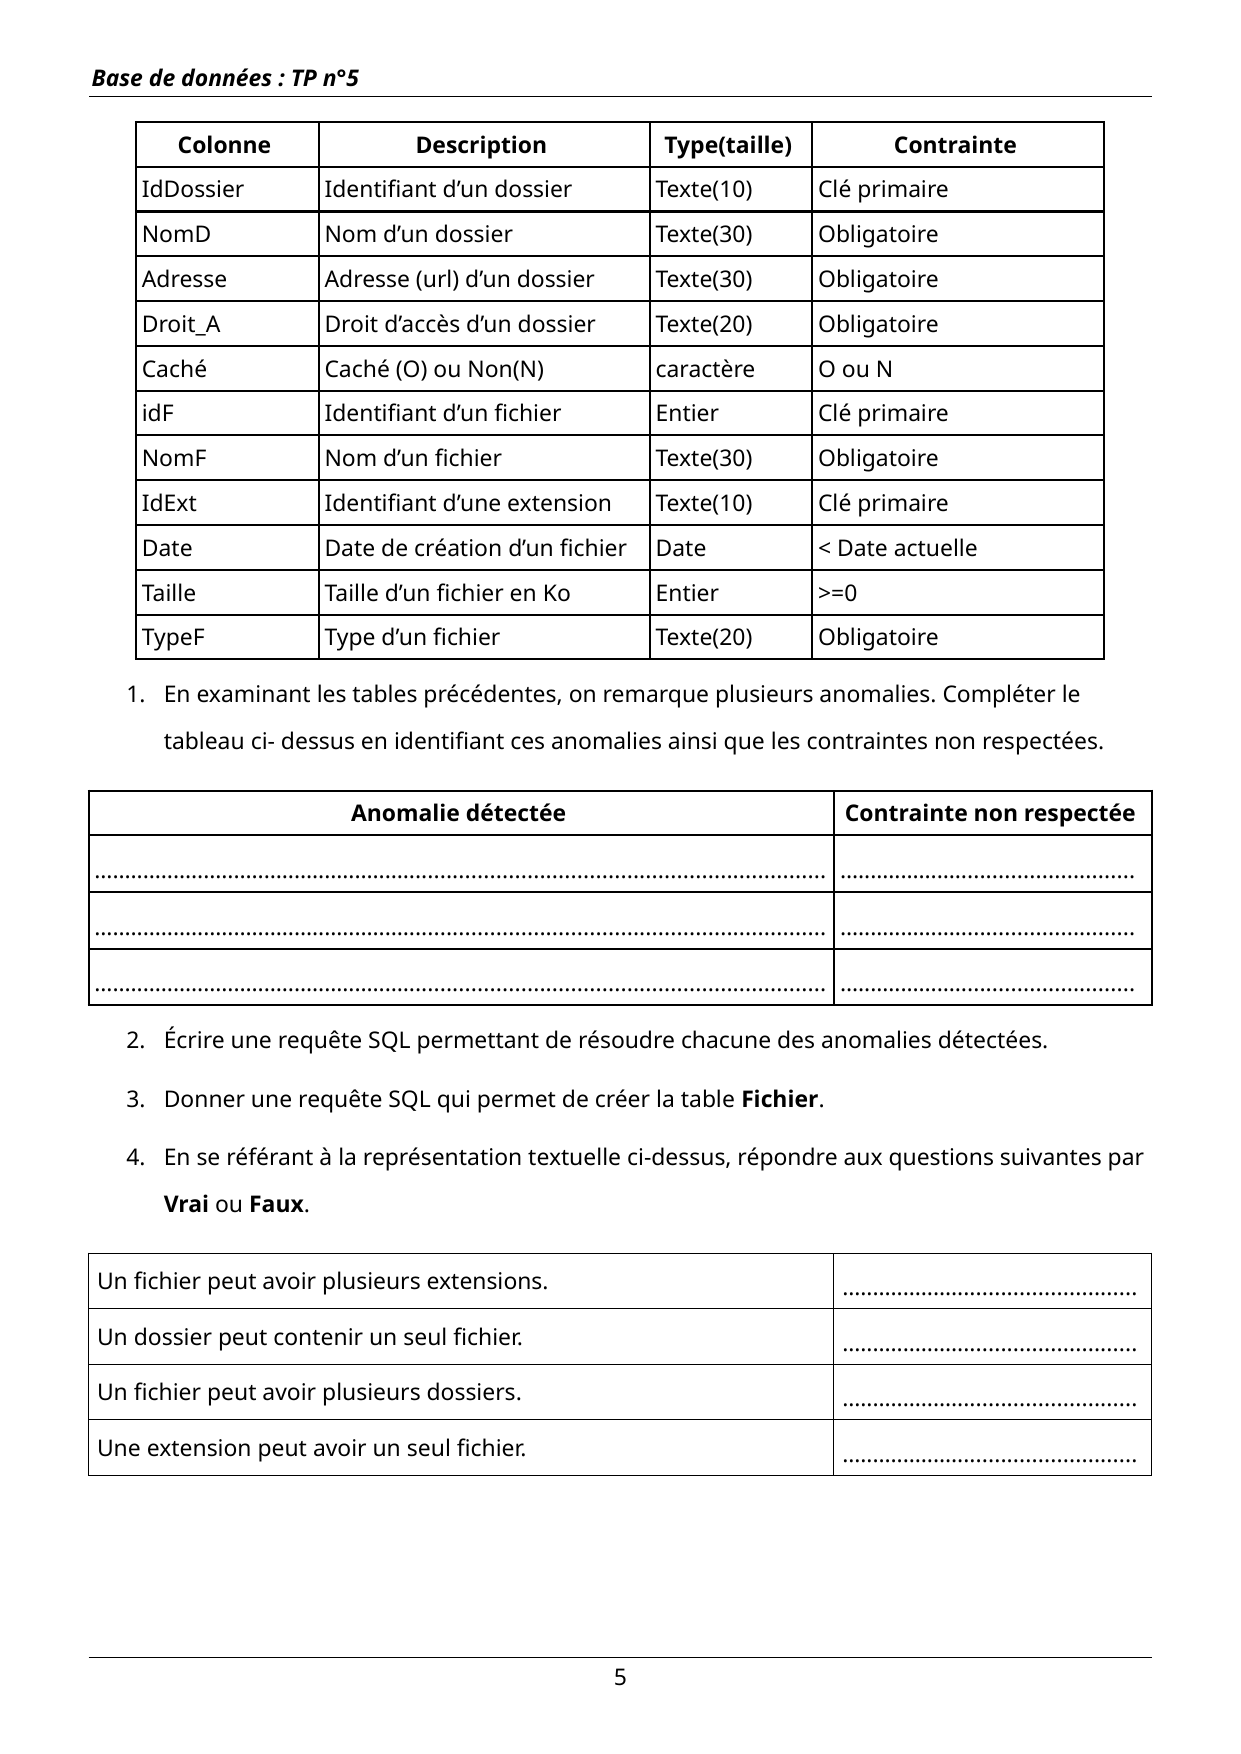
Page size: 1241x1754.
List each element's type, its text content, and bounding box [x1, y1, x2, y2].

table_cell [835, 893, 1151, 947]
table_cell Obligatoire [813, 257, 1103, 300]
table_header Description [320, 123, 649, 166]
table_cell Adresse [137, 257, 318, 300]
table_cell Identifiant d’une extension [320, 481, 649, 524]
table_cell Texte(10) [651, 168, 811, 210]
table_cell Taille [137, 571, 318, 613]
list Donner une requête SQL qui permet de créer la table Fichier. [126, 1082, 1152, 1114]
table_header [834, 1254, 1151, 1308]
table_cell [90, 950, 833, 1004]
table_cell [834, 1420, 1151, 1475]
table_cell Obligatoire [813, 213, 1103, 255]
table_cell O ou N [813, 347, 1103, 389]
list Écrire une requête SQL permettant de résoudre chacune des anomalies détectées. [126, 1024, 1152, 1055]
table_cell Texte(10) [651, 481, 811, 524]
table_cell >=0 [813, 571, 1103, 613]
table_cell Nom d’un fichier [320, 436, 649, 479]
table_cell [835, 950, 1151, 1004]
table_cell TypeF [137, 616, 318, 658]
table_cell IdDossier [137, 168, 318, 210]
table_header Type(taille) [651, 123, 811, 166]
table_cell < Date actuelle [813, 526, 1103, 569]
table_cell Caché (O) ou Non(N) [320, 347, 649, 389]
table_cell NomF [137, 436, 318, 479]
table_cell Obligatoire [813, 436, 1103, 479]
table_cell Une extension peut avoir un seul fichier. [89, 1420, 833, 1475]
table_cell Entier [651, 392, 811, 434]
table_header Un fichier peut avoir plusieurs extensions. [89, 1254, 833, 1308]
table_cell Adresse (url) d’un dossier [320, 257, 649, 300]
table_cell Date de création d’un fichier [320, 526, 649, 569]
table_cell Un dossier peut contenir un seul fichier. [89, 1309, 833, 1364]
table_cell [835, 836, 1151, 891]
table_cell [90, 836, 833, 891]
table_cell Texte(30) [651, 213, 811, 255]
table_cell Droit d’accès d’un dossier [320, 302, 649, 345]
table_header Contrainte [813, 123, 1103, 166]
table_cell Un fichier peut avoir plusieurs dossiers. [89, 1365, 833, 1419]
table_cell Clé primaire [813, 481, 1103, 524]
table_cell Droit_A [137, 302, 318, 345]
table_cell [90, 893, 833, 947]
table_cell Texte(20) [651, 302, 811, 345]
table_cell Identifiant d’un dossier [320, 168, 649, 210]
table_cell Obligatoire [813, 302, 1103, 345]
table_header Anomalie détectée [90, 792, 833, 834]
table_cell Type d’un fichier [320, 616, 649, 658]
table_cell [834, 1365, 1151, 1419]
table_cell [834, 1309, 1151, 1364]
table_cell Date [137, 526, 318, 569]
table_cell Texte(30) [651, 257, 811, 300]
table_cell Texte(30) [651, 436, 811, 479]
table_cell Nom d’un dossier [320, 213, 649, 255]
table_cell Clé primaire [813, 168, 1103, 210]
table_cell idF [137, 392, 318, 434]
table_cell Identifiant d’un fichier [320, 392, 649, 434]
table_cell NomD [137, 213, 318, 255]
table_cell Entier [651, 571, 811, 613]
table_cell Texte(20) [651, 616, 811, 658]
table_cell Taille d’un fichier en Ko [320, 571, 649, 613]
table_cell IdExt [137, 481, 318, 524]
table_cell Obligatoire [813, 616, 1103, 658]
table_cell Clé primaire [813, 392, 1103, 434]
table_cell Date [651, 526, 811, 569]
table_cell Caché [137, 347, 318, 389]
list En examinant les tables précédentes, on remarque plusieurs anomalies. Compléter le tableau ci- dessus en identifiant ces anomalies ainsi que les contraintes non respectées. [126, 678, 1152, 756]
list En se référant à la représentation textuelle ci-dessus, répondre aux questions suivantes par Vrai ou Faux. [126, 1141, 1152, 1219]
table_cell caractère [651, 347, 811, 389]
table_header Contrainte non respectée [835, 792, 1151, 834]
table_header Colonne [137, 123, 318, 166]
